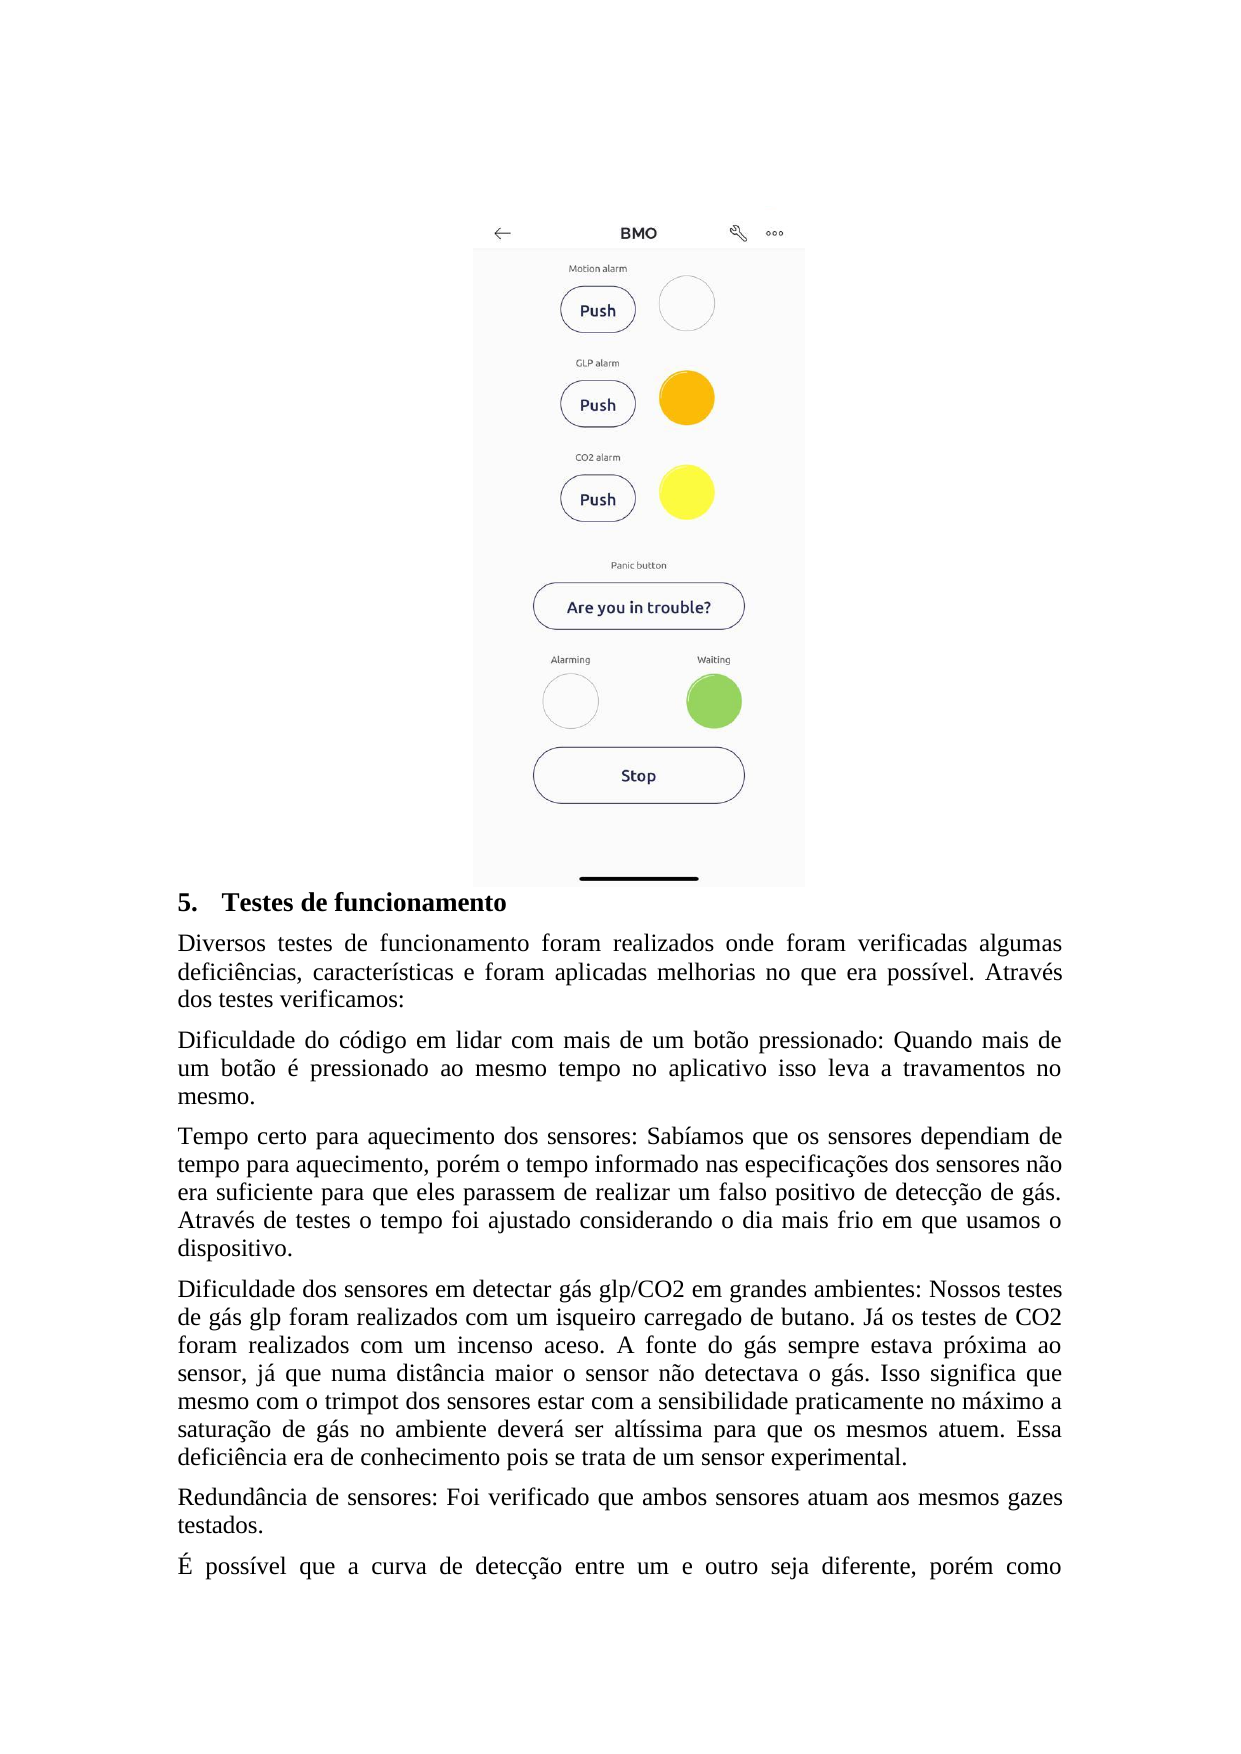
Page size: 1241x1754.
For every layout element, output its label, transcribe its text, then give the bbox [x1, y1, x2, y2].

text Tempo certo para aquecimento dos sensores: Sabíamos que os sensores dependiam de tempo para aquecimento, porém o tempo informado nas especificações dos sensores não era suficiente para que eles parassem de realizar um falso positivo de detecção de gás. Através de testes o tempo foi ajustado considerando o dia mais frio em que usamos o dispositivo. [177, 1122, 1063, 1262]
text Dificuldade do código em lidar com mais de um botão pressionado: Quando mais de um botão é pressionado ao mesmo tempo no aplicativo isso leva a travamentos no mesmo. [177, 1026, 1063, 1110]
text Diversos testes de funcionamento foram realizados onde foram verificadas algumas deficiências, características e foram aplicadas melhorias no que era possível. Através dos testes verificamos: [177, 929, 1063, 1013]
text É possível que a curva de detecção entre um e outro seja diferente, porém como [177, 1552, 1063, 1580]
picture [473, 206, 805, 887]
title Testes de funcionamento [177, 207, 1063, 917]
text Dificuldade dos sensores em detectar gás glp/CO2 em grandes ambientes: Nossos testes de gás glp foram realizados com um isqueiro carregado de butano. Já os testes de CO2 foram realizados com um incenso aceso. A fonte do gás sempre estava próxima ao sensor, já que numa distância maior o sensor não detectava o gás. Isso significa que mesmo com o trimpot dos sensores estar com a sensibilidade praticamente no máximo a saturação de gás no ambiente deverá ser altíssima para que os mesmos atuem. Essa deficiência era de conhecimento pois se trata de um sensor experimental. [177, 1275, 1063, 1471]
text Redundância de sensores: Foi verificado que ambos sensores atuam aos mesmos gazes testados. [177, 1483, 1063, 1539]
